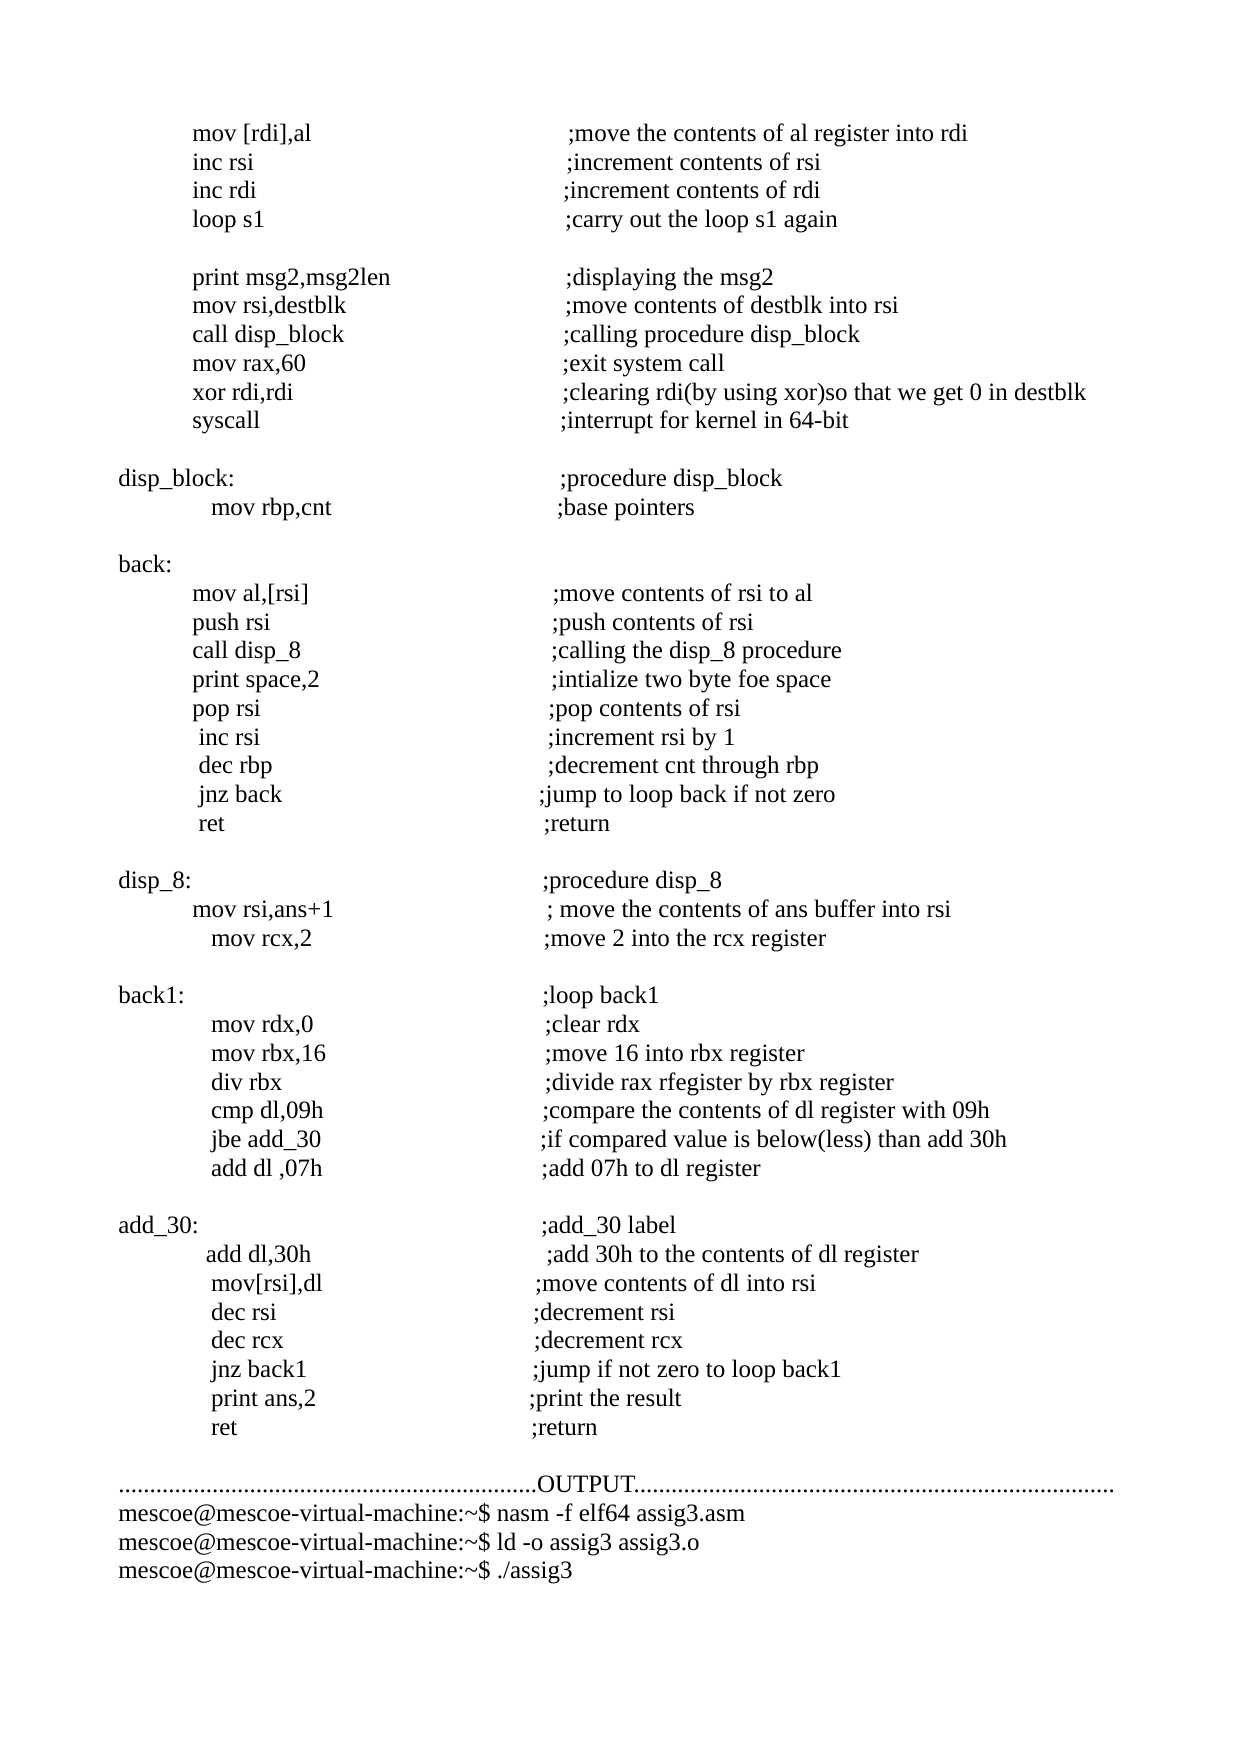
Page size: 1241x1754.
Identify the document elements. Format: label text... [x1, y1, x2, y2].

text print space,2 ;intialize two byte foe space [118, 664, 1122, 693]
text mescoe@mescoe-virtual-machine:~$ ./assig3 [118, 1556, 1122, 1584]
text ...................................................................OUTPUT............................................................................. [118, 1469, 1122, 1498]
text call disp_8 ;calling the disp_8 procedure [118, 636, 1122, 664]
text mov[rsi],dl ;move contents of dl into rsi [118, 1268, 1122, 1297]
text dec rbp ;decrement cnt through rbp [118, 751, 1122, 779]
text mescoe@mescoe-virtual-machine:~$ nasm -f elf64 assig3.asm [118, 1498, 1122, 1527]
text print ans,2 ;print the result [118, 1383, 1122, 1412]
text back1: ;loop back1 [118, 981, 1122, 1009]
text mescoe@mescoe-virtual-machine:~$ ld -o assig3 assig3.o [118, 1527, 1122, 1556]
text mov rbp,cnt ;base pointers [118, 492, 1122, 521]
text inc rdi ;increment contents of rdi [118, 176, 1122, 204]
text mov rdx,0 ;clear rdx [118, 1009, 1122, 1038]
text dec rcx ;decrement rcx [118, 1326, 1122, 1354]
text call disp_block ;calling procedure disp_block [118, 319, 1122, 348]
text ret ;return [118, 1412, 1122, 1441]
text push rsi ;push contents of rsi [118, 607, 1122, 636]
text inc rsi ;increment contents of rsi [118, 147, 1122, 176]
text dec rsi ;decrement rsi [118, 1297, 1122, 1326]
text cmp dl,09h ;compare the contents of dl register with 09h [118, 1096, 1122, 1124]
text mov rsi,ans+1 ; move the contents of ans buffer into rsi [118, 894, 1122, 923]
text jnz back1 ;jump if not zero to loop back1 [118, 1354, 1122, 1383]
text inc rsi ;increment rsi by 1 [118, 722, 1122, 751]
text mov rax,60 ;exit system call [118, 348, 1122, 377]
text loop s1 ;carry out the loop s1 again [118, 204, 1122, 233]
text mov rcx,2 ;move 2 into the rcx register [118, 923, 1122, 952]
text back: [118, 549, 1122, 578]
text div rbx ;divide rax rfegister by rbx register [118, 1067, 1122, 1096]
text print msg2,msg2len ;displaying the msg2 [118, 262, 1122, 291]
text ret ;return [118, 808, 1122, 837]
text disp_block: ;procedure disp_block [118, 463, 1122, 492]
text add_30: ;add_30 label [118, 1211, 1122, 1239]
text mov [rdi],al ;move the contents of al register into rdi [118, 118, 1122, 147]
text xor rdi,rdi ;clearing rdi(by using xor)so that we get 0 in destblk syscall ;interrupt for kernel in 64-bit [118, 377, 1122, 434]
text mov rbx,16 ;move 16 into rbx register [118, 1038, 1122, 1067]
text pop rsi ;pop contents of rsi [118, 693, 1122, 722]
text jnz back ;jump to loop back if not zero [118, 779, 1122, 808]
text add dl,30h ;add 30h to the contents of dl register [118, 1239, 1122, 1268]
text add dl ,07h ;add 07h to dl register [118, 1153, 1122, 1182]
text jbe add_30 ;if compared value is below(less) than add 30h [118, 1124, 1122, 1153]
text mov al,[rsi] ;move contents of rsi to al [118, 578, 1122, 607]
text mov rsi,destblk ;move contents of destblk into rsi [118, 291, 1122, 319]
text disp_8: ;procedure disp_8 [118, 866, 1122, 894]
